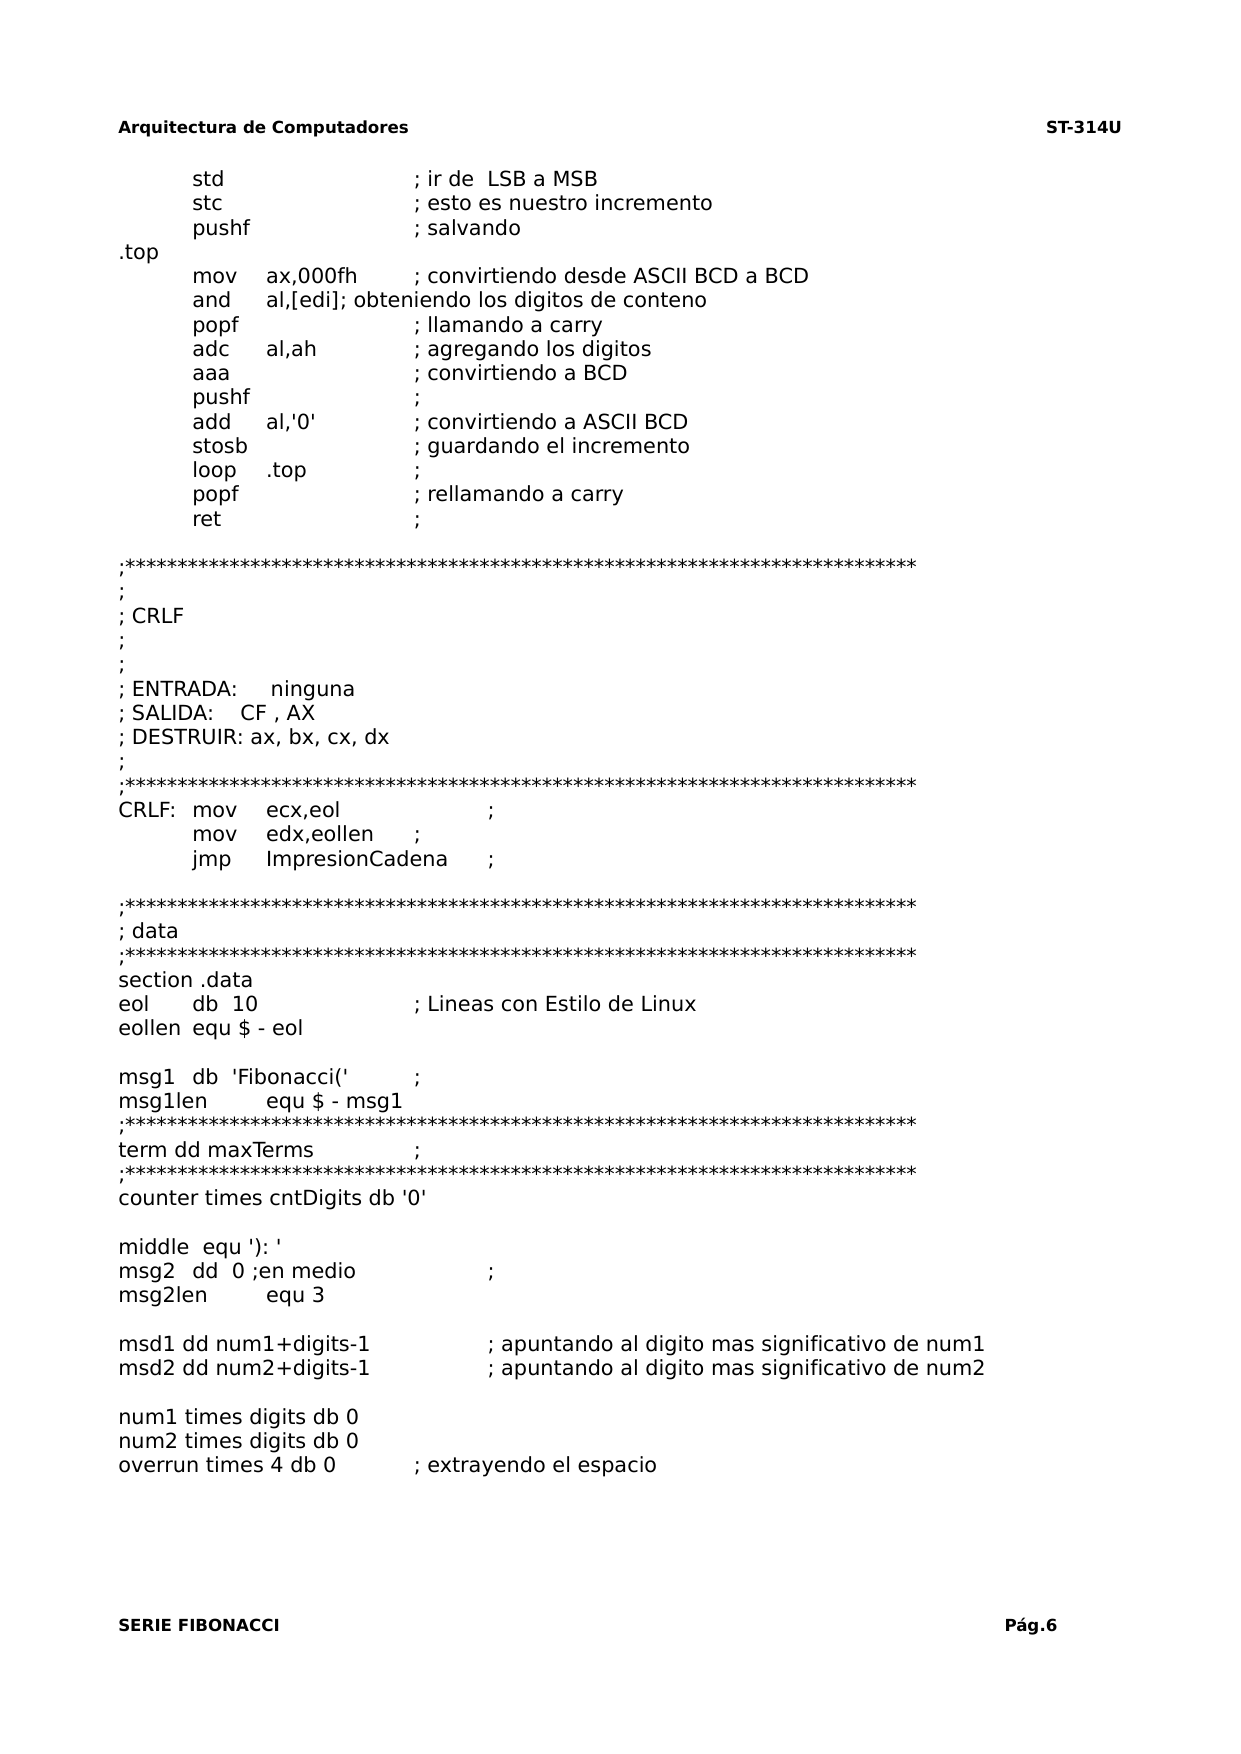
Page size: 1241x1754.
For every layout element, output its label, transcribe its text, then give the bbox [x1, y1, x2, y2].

text pushf ; [118, 385, 1122, 410]
text loop .top ; [118, 458, 1122, 482]
text ;**************************************************************************** [118, 895, 1122, 919]
text aaa ; convirtiendo a BCD [118, 361, 1122, 385]
text msg2 dd 0 ;en medio ; [118, 1259, 1122, 1283]
text stosb ; guardando el incremento [118, 434, 1122, 458]
text mov edx,eollen ; [118, 822, 1122, 847]
text msd1 dd num1+digits-1 ; apuntando al digito mas significativo de num1 [118, 1332, 1122, 1356]
text popf ; llamando a carry [118, 313, 1122, 337]
text popf ; rellamando a carry [118, 482, 1122, 507]
text ;**************************************************************************** [118, 555, 1122, 579]
text ret ; [118, 507, 1122, 531]
text ; [118, 749, 1122, 774]
text ;**************************************************************************** [118, 1162, 1122, 1186]
text ; ENTRADA: ninguna [118, 677, 1122, 701]
text ; data [118, 919, 1122, 944]
text section .data [118, 968, 1122, 992]
text adc al,ah ; agregando los digitos [118, 337, 1122, 361]
text msg1 db 'Fibonacci(' ; [118, 1065, 1122, 1089]
text ; [118, 628, 1122, 652]
text ; [118, 652, 1122, 677]
text num1 times digits db 0 [118, 1405, 1122, 1429]
text ; CRLF [118, 604, 1122, 628]
text jmp ImpresionCadena ; [118, 847, 1122, 871]
text overrun times 4 db 0 ; extrayendo el espacio [118, 1453, 1122, 1478]
text msg2len equ 3 [118, 1283, 1122, 1308]
text ; DESTRUIR: ax, bx, cx, dx [118, 725, 1122, 749]
text term dd maxTerms ; [118, 1138, 1122, 1162]
text CRLF: mov ecx,eol ; [118, 798, 1122, 822]
text msd2 dd num2+digits-1 ; apuntando al digito mas significativo de num2 [118, 1356, 1122, 1381]
text std ; ir de LSB a MSB [118, 167, 1122, 191]
text and al,[edi] ; obteniendo los digitos de conteno [118, 288, 1122, 313]
text ;**************************************************************************** [118, 1113, 1122, 1138]
text .top [118, 240, 1122, 264]
text add al,'0' ; convirtiendo a ASCII BCD [118, 410, 1122, 434]
text eol db 10 ; Lineas con Estilo de Linux [118, 992, 1122, 1016]
text middle equ '): ' [118, 1235, 1122, 1259]
text pushf ; salvando [118, 216, 1122, 240]
text num2 times digits db 0 [118, 1429, 1122, 1453]
text ; [118, 579, 1122, 604]
text ;**************************************************************************** [118, 944, 1122, 968]
text mov ax,000fh ; convirtiendo desde ASCII BCD a BCD [118, 264, 1122, 288]
text msg1len equ $ - msg1 [118, 1089, 1122, 1113]
text stc ; esto es nuestro incremento [118, 191, 1122, 216]
text ; SALIDA: CF , AX [118, 701, 1122, 725]
text counter times cntDigits db '0' [118, 1186, 1122, 1211]
text ;**************************************************************************** [118, 774, 1122, 798]
text eollen equ $ - eol [118, 1016, 1122, 1041]
